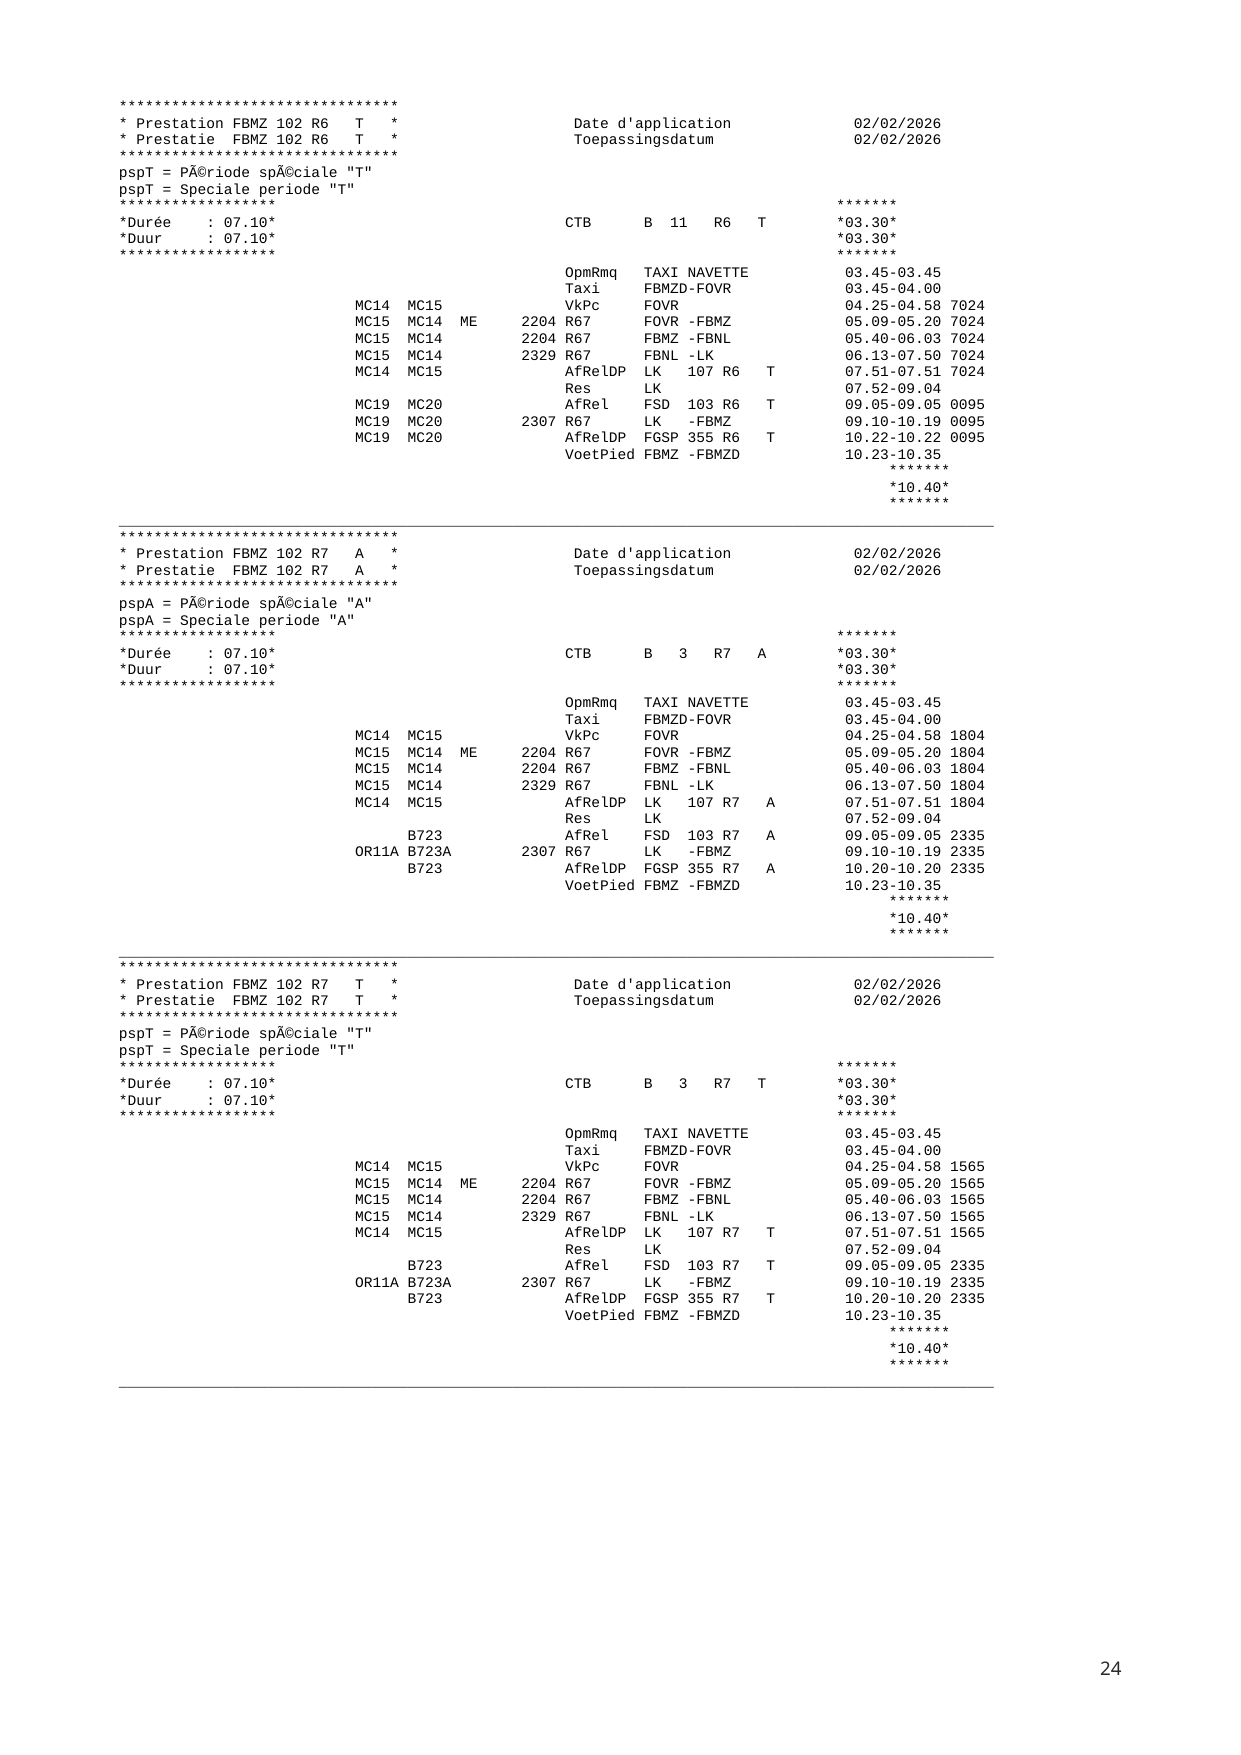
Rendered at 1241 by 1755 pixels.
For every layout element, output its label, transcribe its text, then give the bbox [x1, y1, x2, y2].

text ******************************** * Prestation FBMZ 102 R7 T * Date d'application 02/02/2026 * Prestatie FBMZ 102 R7 T * Toepassingsdatum 02/02/2026 ******************************** pspT = PÃ©riode spÃ©ciale "T" pspT = Speciale periode "T" ****************** ******* *Durée : 07.10* CTB B 3 R7 T *03.30* *Duur : 07.10* *03.30* ****************** ******* OpmRmq TAXI NAVETTE 03.45-03.45 Taxi FBMZD-FOVR 03.45-04.00 MC14 MC15 VkPc FOVR 04.25-04.58 1565 MC15 MC14 ME 2204 R67 FOVR -FBMZ 05.09-05.20 1565 MC15 MC14 2204 R67 FBMZ -FBNL 05.40-06.03 1565 MC15 MC14 2329 R67 FBNL -LK 06.13-07.50 1565 MC14 MC15 AfRelDP LK 107 R7 T 07.51-07.51 1565 Res LK 07.52-09.04 B723 AfRel FSD 103 R7 T 09.05-09.05 2335 OR11A B723A 2307 R67 LK -FBMZ 09.10-10.19 2335 B723 AfRelDP FGSP 355 R7 T 10.20-10.20 2335 VoetPied FBMZ -FBMZD 10.23-10.35 ******* *10.40* ******* ____________________________________________________________________________________________________ [119, 961, 1122, 1391]
text ******************************** * Prestation FBMZ 102 R7 A * Date d'application 02/02/2026 * Prestatie FBMZ 102 R7 A * Toepassingsdatum 02/02/2026 ******************************** pspA = PÃ©riode spÃ©ciale "A" pspA = Speciale periode "A" ****************** ******* *Durée : 07.10* CTB B 3 R7 A *03.30* *Duur : 07.10* *03.30* ****************** ******* OpmRmq TAXI NAVETTE 03.45-03.45 Taxi FBMZD-FOVR 03.45-04.00 MC14 MC15 VkPc FOVR 04.25-04.58 1804 MC15 MC14 ME 2204 R67 FOVR -FBMZ 05.09-05.20 1804 MC15 MC14 2204 R67 FBMZ -FBNL 05.40-06.03 1804 MC15 MC14 2329 R67 FBNL -LK 06.13-07.50 1804 MC14 MC15 AfRelDP LK 107 R7 A 07.51-07.51 1804 Res LK 07.52-09.04 B723 AfRel FSD 103 R7 A 09.05-09.05 2335 OR11A B723A 2307 R67 LK -FBMZ 09.10-10.19 2335 B723 AfRelDP FGSP 355 R7 A 10.20-10.20 2335 VoetPied FBMZ -FBMZD 10.23-10.35 ******* *10.40* ******* ____________________________________________________________________________________________________ [119, 530, 1122, 961]
text ******************************** * Prestation FBMZ 102 R6 T * Date d'application 02/02/2026 * Prestatie FBMZ 102 R6 T * Toepassingsdatum 02/02/2026 ******************************** pspT = PÃ©riode spÃ©ciale "T" pspT = Speciale periode "T" ****************** ******* *Durée : 07.10* CTB B 11 R6 T *03.30* *Duur : 07.10* *03.30* ****************** ******* OpmRmq TAXI NAVETTE 03.45-03.45 Taxi FBMZD-FOVR 03.45-04.00 MC14 MC15 VkPc FOVR 04.25-04.58 7024 MC15 MC14 ME 2204 R67 FOVR -FBMZ 05.09-05.20 7024 MC15 MC14 2204 R67 FBMZ -FBNL 05.40-06.03 7024 MC15 MC14 2329 R67 FBNL -LK 06.13-07.50 7024 MC14 MC15 AfRelDP LK 107 R6 T 07.51-07.51 7024 Res LK 07.52-09.04 MC19 MC20 AfRel FSD 103 R6 T 09.05-09.05 0095 MC19 MC20 2307 R67 LK -FBMZ 09.10-10.19 0095 MC19 MC20 AfRelDP FGSP 355 R6 T 10.22-10.22 0095 VoetPied FBMZ -FBMZD 10.23-10.35 ******* *10.40* ******* ____________________________________________________________________________________________________ [119, 99, 1122, 530]
